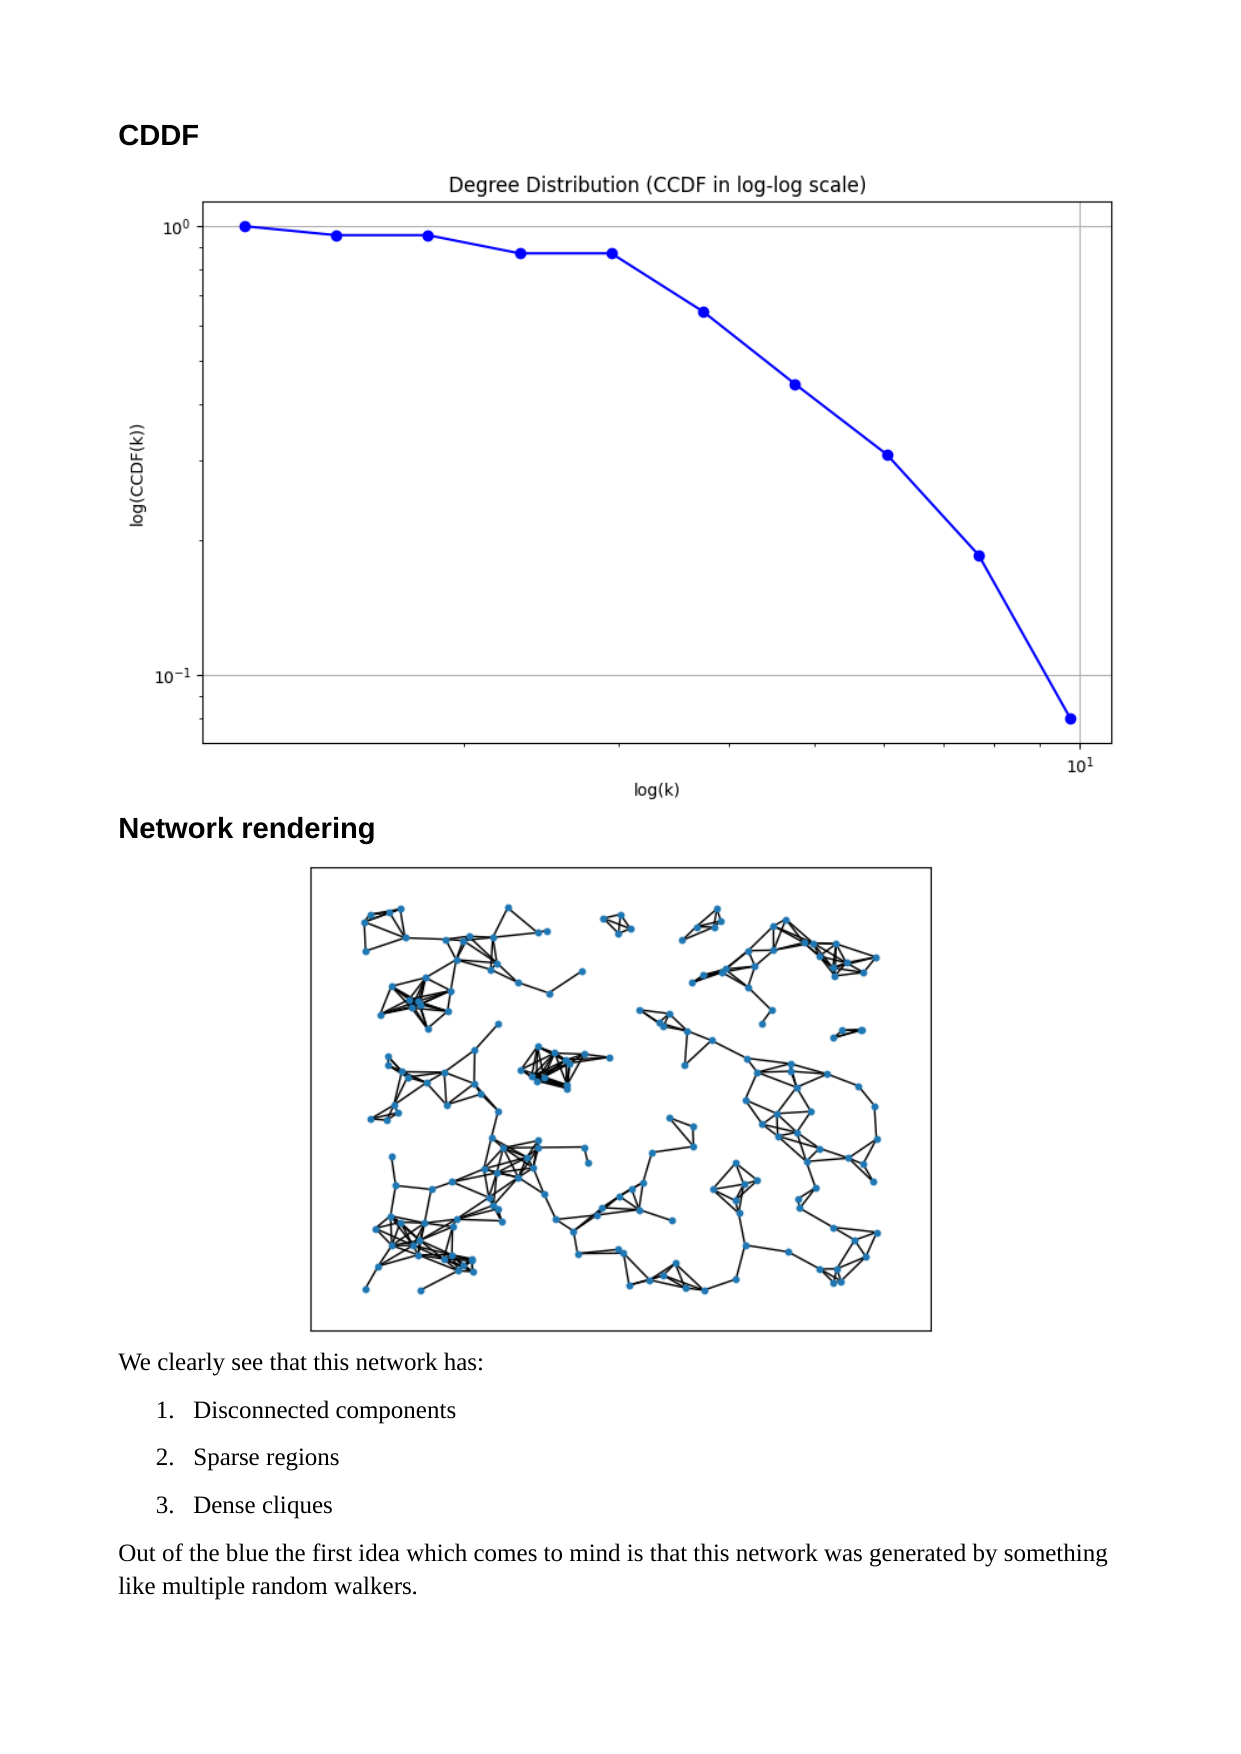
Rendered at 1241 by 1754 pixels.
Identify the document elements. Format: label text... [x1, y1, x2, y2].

subtitle CDDF [118, 118, 1122, 152]
list Disconnected components [156, 1395, 1122, 1424]
picture [118, 164, 1123, 811]
list Sparse regions [156, 1442, 1122, 1471]
text We clearly see that this network has: [118, 857, 1122, 1376]
subtitle Network rendering [118, 811, 1122, 844]
list Dense cliques [156, 1490, 1122, 1519]
picture [298, 856, 942, 1343]
text Out of the blue the first idea which comes to mind is that this network was generated by something like multiple random walkers. [118, 1538, 1122, 1599]
